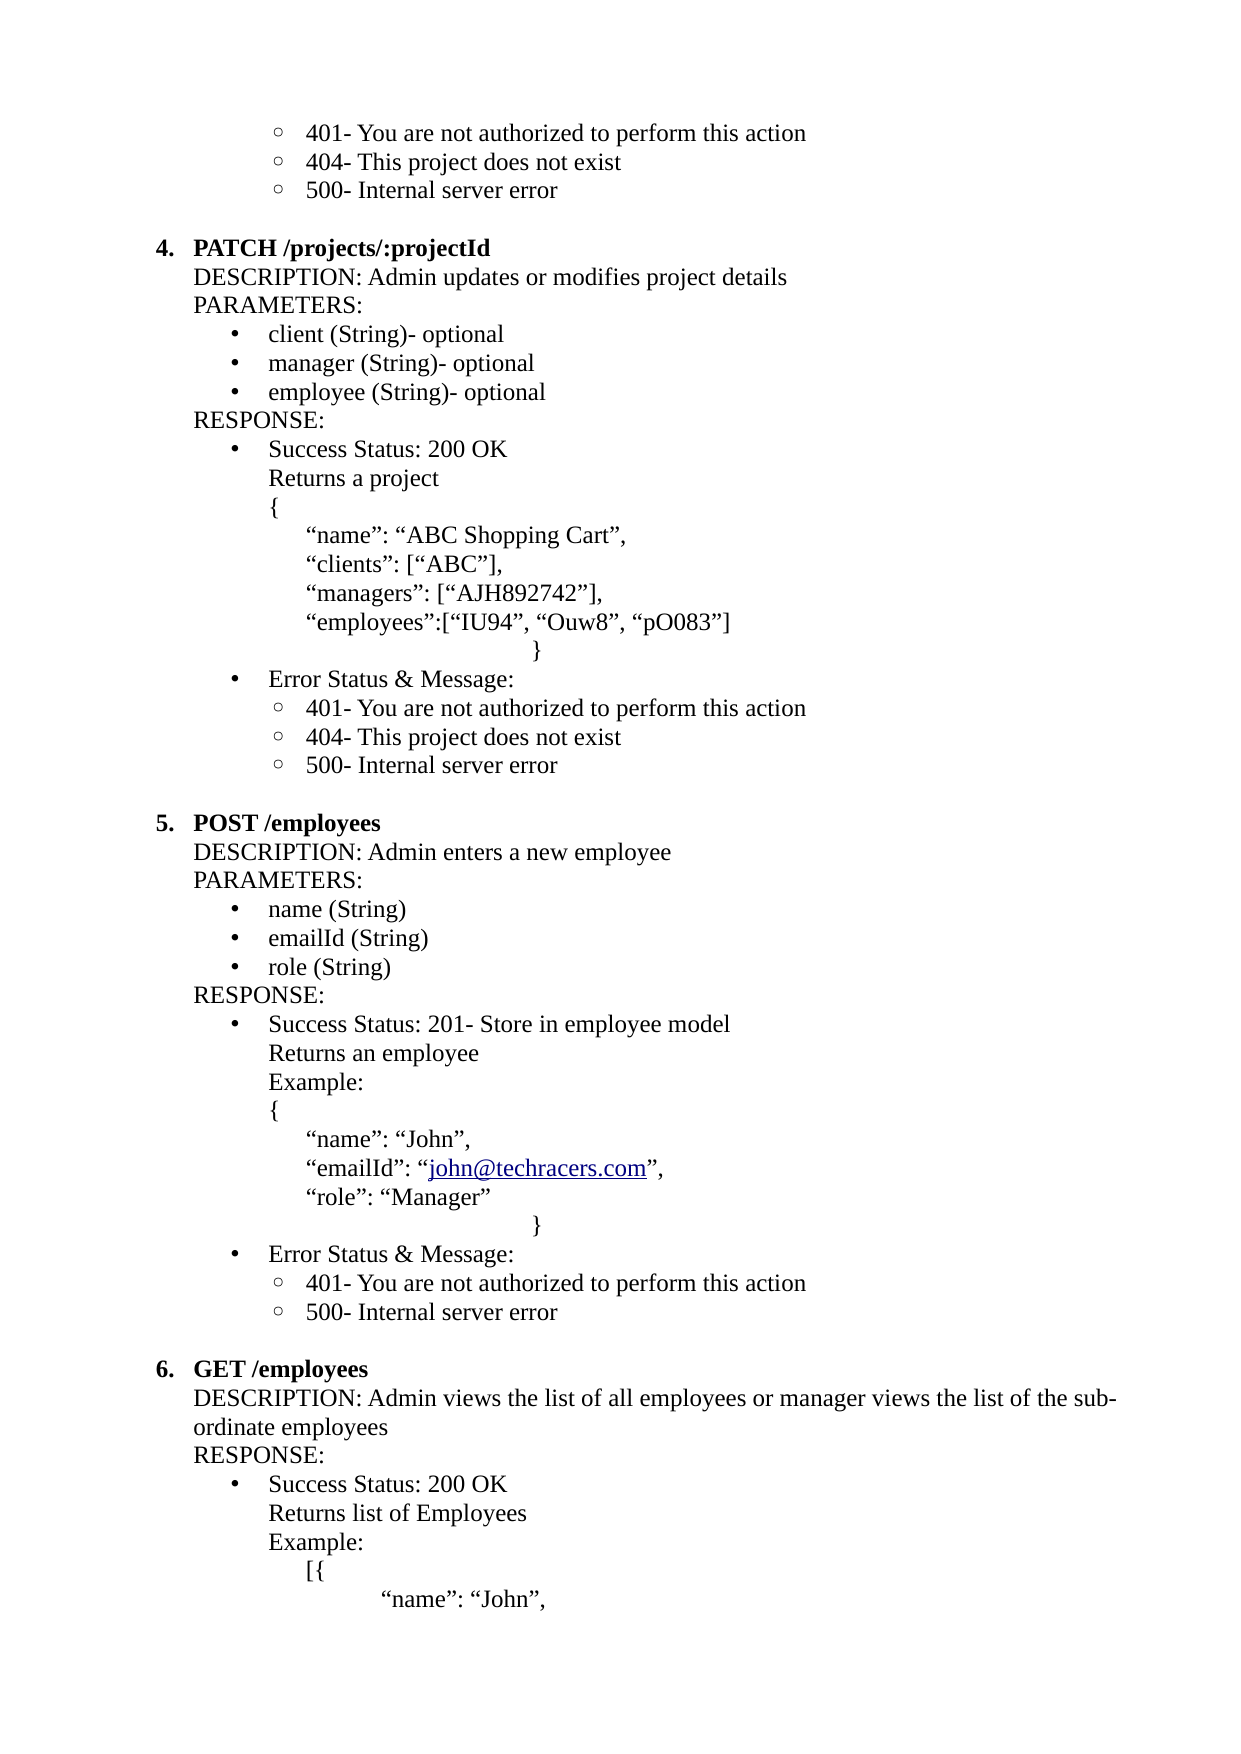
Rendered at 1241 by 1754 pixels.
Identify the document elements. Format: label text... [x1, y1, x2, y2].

list RESPONSE: [156, 1441, 1122, 1469]
list Error Status & Message: [231, 1239, 1122, 1268]
list client (String)- optional [231, 319, 1122, 348]
list manager (String)- optional [231, 348, 1122, 377]
list employee (String)- optional [231, 377, 1122, 406]
list Returns a project [231, 463, 1122, 492]
list } [493, 1211, 1122, 1239]
list } [493, 636, 1122, 664]
list RESPONSE: [156, 406, 1122, 434]
list PARAMETERS: [156, 866, 1122, 894]
list 404- This project does not exist [268, 147, 1122, 176]
list PARAMETERS: [156, 291, 1122, 319]
list “name”: “ABC Shopping Cart”, [268, 521, 1122, 549]
list name (String) [231, 894, 1122, 923]
list RESPONSE: [156, 981, 1122, 1009]
list Success Status: 201- Store in employee model [231, 1009, 1122, 1038]
list “emailId”: “john@techracers.com”, [268, 1153, 1122, 1182]
list DESCRIPTION: Admin views the list of all employees or manager views the list of the sub-ordinate employees [156, 1383, 1122, 1441]
list Error Status & Message: [231, 664, 1122, 693]
list DESCRIPTION: Admin updates or modifies project details [156, 262, 1122, 291]
list “name”: “John”, [343, 1584, 1122, 1613]
list GET /employees [156, 1354, 1122, 1383]
list 401- You are not authorized to perform this action [268, 693, 1122, 722]
list 404- This project does not exist [268, 722, 1122, 751]
list “employees”:[“IU94”, “Ouw8”, “pO083”] [268, 607, 1122, 636]
list [{ [268, 1556, 1122, 1584]
list “clients”: [“ABC”], [268, 549, 1122, 578]
list Returns an employee [231, 1038, 1122, 1067]
list Success Status: 200 OK [231, 1469, 1122, 1498]
list Example: [231, 1067, 1122, 1096]
list 500- Internal server error [268, 1297, 1122, 1326]
list DESCRIPTION: Admin enters a new employee [156, 837, 1122, 866]
list 500- Internal server error [268, 751, 1122, 779]
list 401- You are not authorized to perform this action [268, 118, 1122, 147]
list PATCH /projects/:projectId [156, 233, 1122, 262]
list { [231, 1096, 1122, 1124]
list { [231, 492, 1122, 521]
list “name”: “John”, [268, 1124, 1122, 1153]
list role (String) [231, 952, 1122, 981]
list Example: [231, 1527, 1122, 1556]
list “managers”: [“AJH892742”], [268, 578, 1122, 607]
list Success Status: 200 OK [231, 434, 1122, 463]
list “role”: “Manager” [268, 1182, 1122, 1211]
list 500- Internal server error [268, 176, 1122, 204]
list POST /employees [156, 808, 1122, 837]
list Returns list of Employees [231, 1498, 1122, 1527]
list 401- You are not authorized to perform this action [268, 1268, 1122, 1297]
list emailId (String) [231, 923, 1122, 952]
